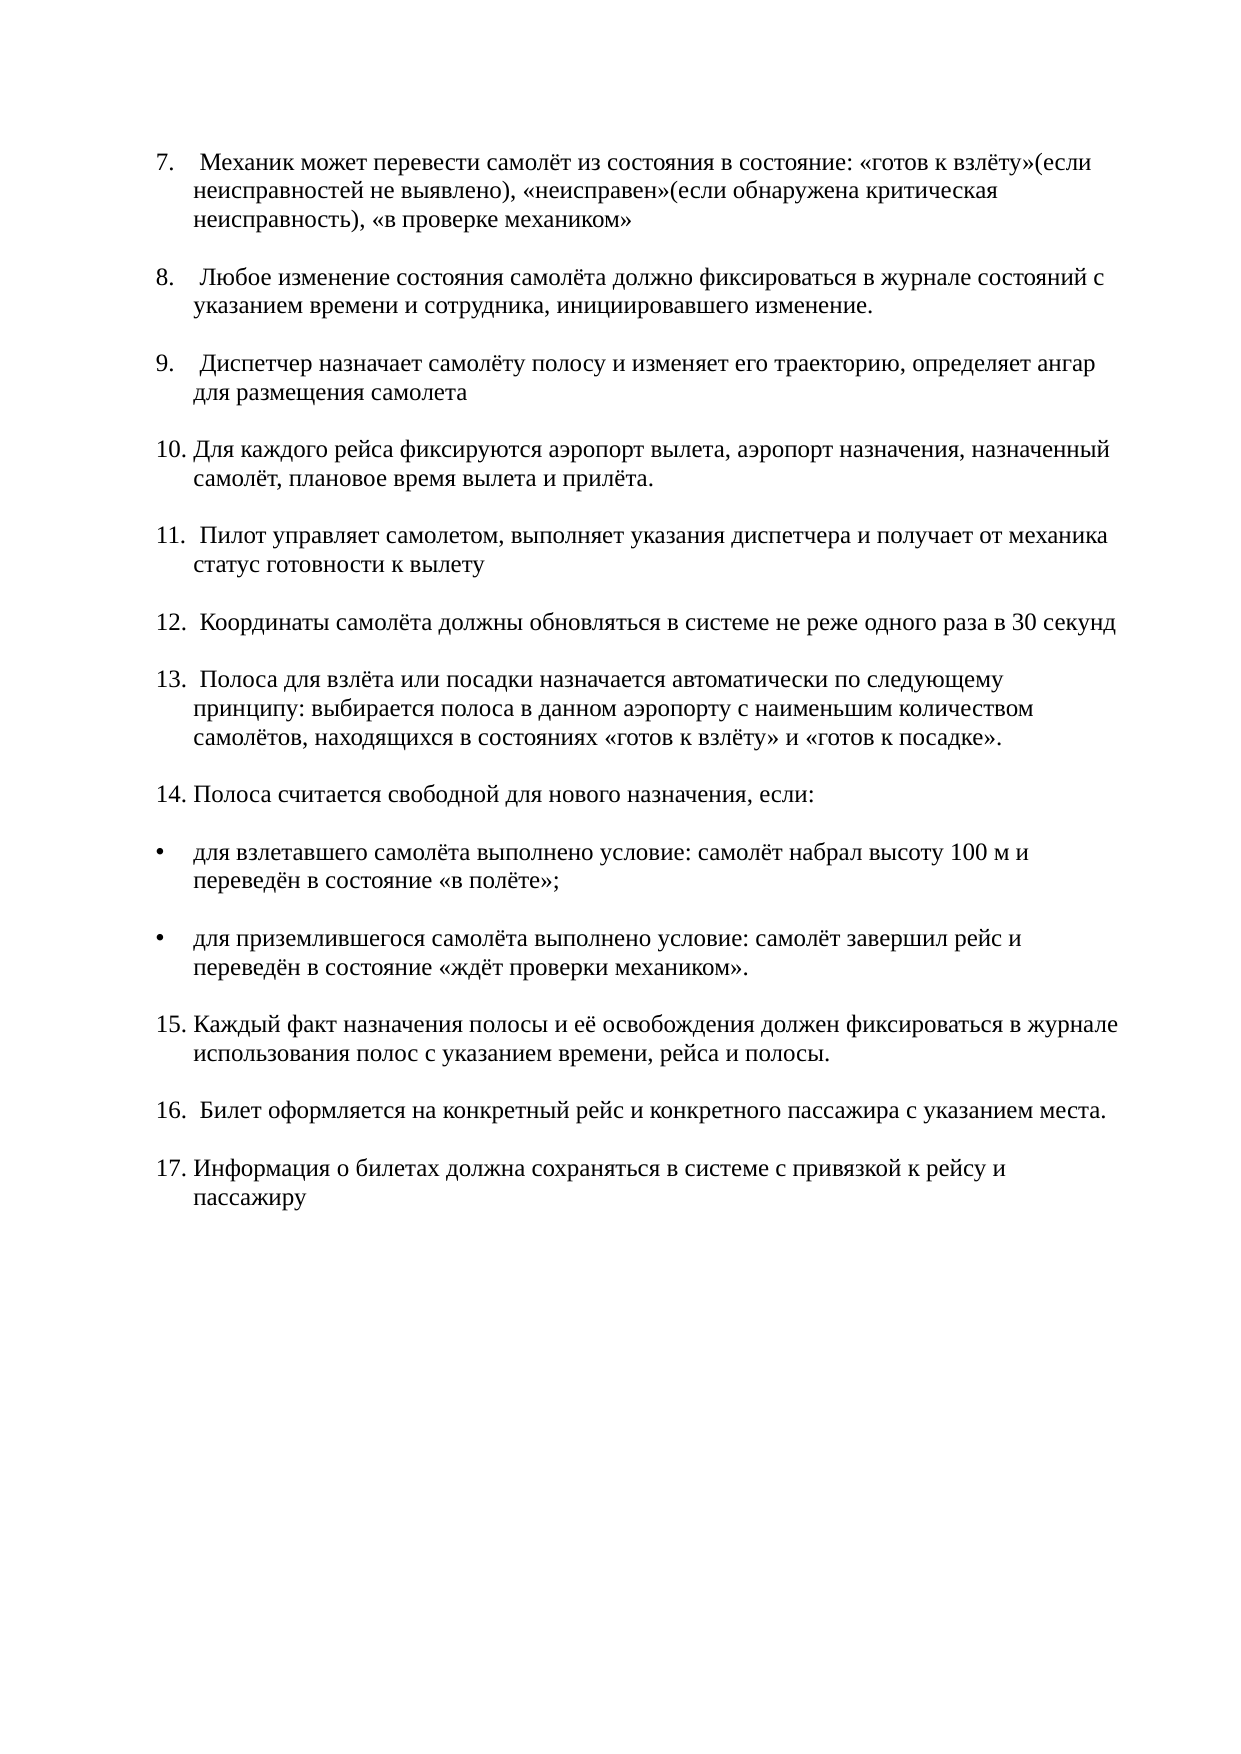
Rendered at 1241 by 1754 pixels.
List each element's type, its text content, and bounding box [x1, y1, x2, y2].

list Пилот управляет самолетом, выполняет указания диспетчера и получает от механика статус готовности к вылету [156, 521, 1122, 578]
list для взлетавшего самолёта выполнено условие: самолёт набрал высоту 100 м и переведён в состояние «в полёте»; [156, 837, 1122, 894]
list Для каждого рейса фиксируются аэропорт вылета, аэропорт назначения, назначенный самолёт, плановое время вылета и прилёта. [156, 434, 1122, 492]
list Билет оформляется на конкретный рейс и конкретного пассажира с указанием места. [156, 1096, 1122, 1124]
list Полоса считается свободной для нового назначения, если: [156, 779, 1122, 808]
list Любое изменение состояния самолёта должно фиксироваться в журнале состояний с указанием времени и сотрудника, инициировавшего изменение. [156, 262, 1122, 319]
list Диспетчер назначает самолёту полосу и изменяет его траекторию, определяет ангар для размещения самолета [156, 348, 1122, 406]
list для приземлившегося самолёта выполнено условие: самолёт завершил рейс и переведён в состояние «ждёт проверки механиком». [156, 923, 1122, 981]
list Полоса для взлёта или посадки назначается автоматически по следующему принципу: выбирается полоса в данном аэропорту с наименьшим количеством самолётов, находящихся в состояниях «готов к взлёту» и «готов к посадке». [156, 664, 1122, 751]
list Каждый факт назначения полосы и её освобождения должен фиксироваться в журнале использования полос с указанием времени, рейса и полосы. [156, 1009, 1122, 1067]
list Координаты самолёта должны обновляться в системе не реже одного раза в 30 секунд [156, 607, 1122, 636]
list Механик может перевести самолёт из состояния в состояние: «готов к взлёту»(если неисправностей не выявлено), «неисправен»(если обнаружена критическая неисправность), «в проверке механиком» [156, 147, 1122, 233]
list Информация о билетах должна сохраняться в системе с привязкой к рейсу и пассажиру [156, 1153, 1122, 1211]
